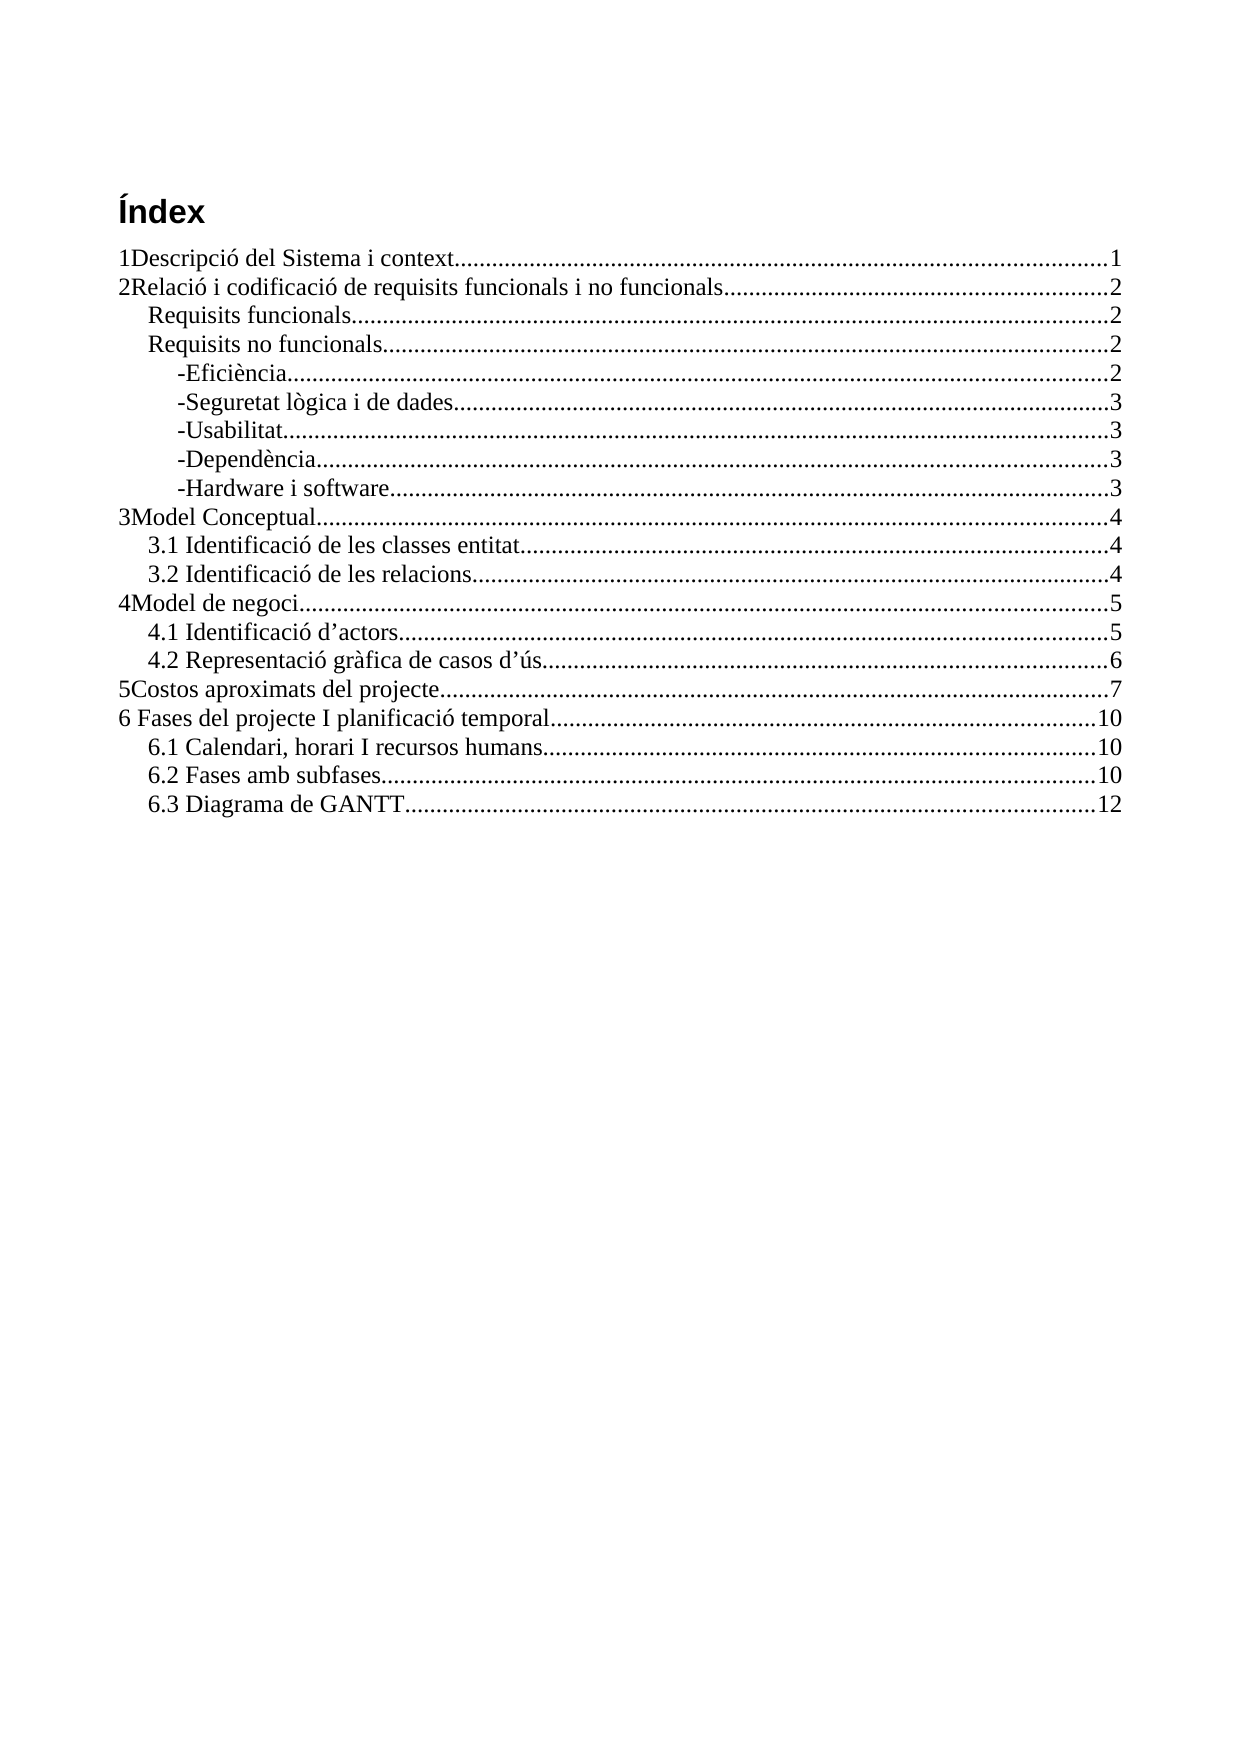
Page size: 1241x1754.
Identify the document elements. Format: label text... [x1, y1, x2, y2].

text -Usabilitat 3 [177, 416, 1122, 444]
text -Eficiència 2 [177, 358, 1122, 387]
text 6 Fases del projecte I planificació temporal 10 [118, 703, 1122, 732]
text 2Relació i codificació de requisits funcionals i no funcionals 2 [118, 272, 1122, 301]
text 6.2 Fases amb subfases 10 [148, 761, 1122, 789]
text Requisits funcionals 2 [148, 301, 1122, 329]
text 6.1 Calendari, horari I recursos humans 10 [148, 732, 1122, 761]
text -Hardware i software 3 [177, 473, 1122, 502]
text 4Model de negoci 5 [118, 588, 1122, 617]
text 3.2 Identificació de les relacions 4 [148, 559, 1122, 588]
text 3.1 Identificació de les classes entitat 4 [148, 531, 1122, 559]
subtitle Índex [118, 192, 1122, 231]
text Requisits no funcionals 2 [148, 329, 1122, 358]
text 4.1 Identificació d’actors 5 [148, 617, 1122, 646]
text -Dependència 3 [177, 444, 1122, 473]
text 5Costos aproximats del projecte 7 [118, 674, 1122, 703]
text 6.3 Diagrama de GANTT 12 [148, 789, 1122, 818]
text -Seguretat lògica i de dades 3 [177, 387, 1122, 416]
text 3Model Conceptual 4 [118, 502, 1122, 531]
text 1Descripció del Sistema i context 1 [118, 243, 1122, 272]
text 4.2 Representació gràfica de casos d’ús 6 [148, 646, 1122, 674]
